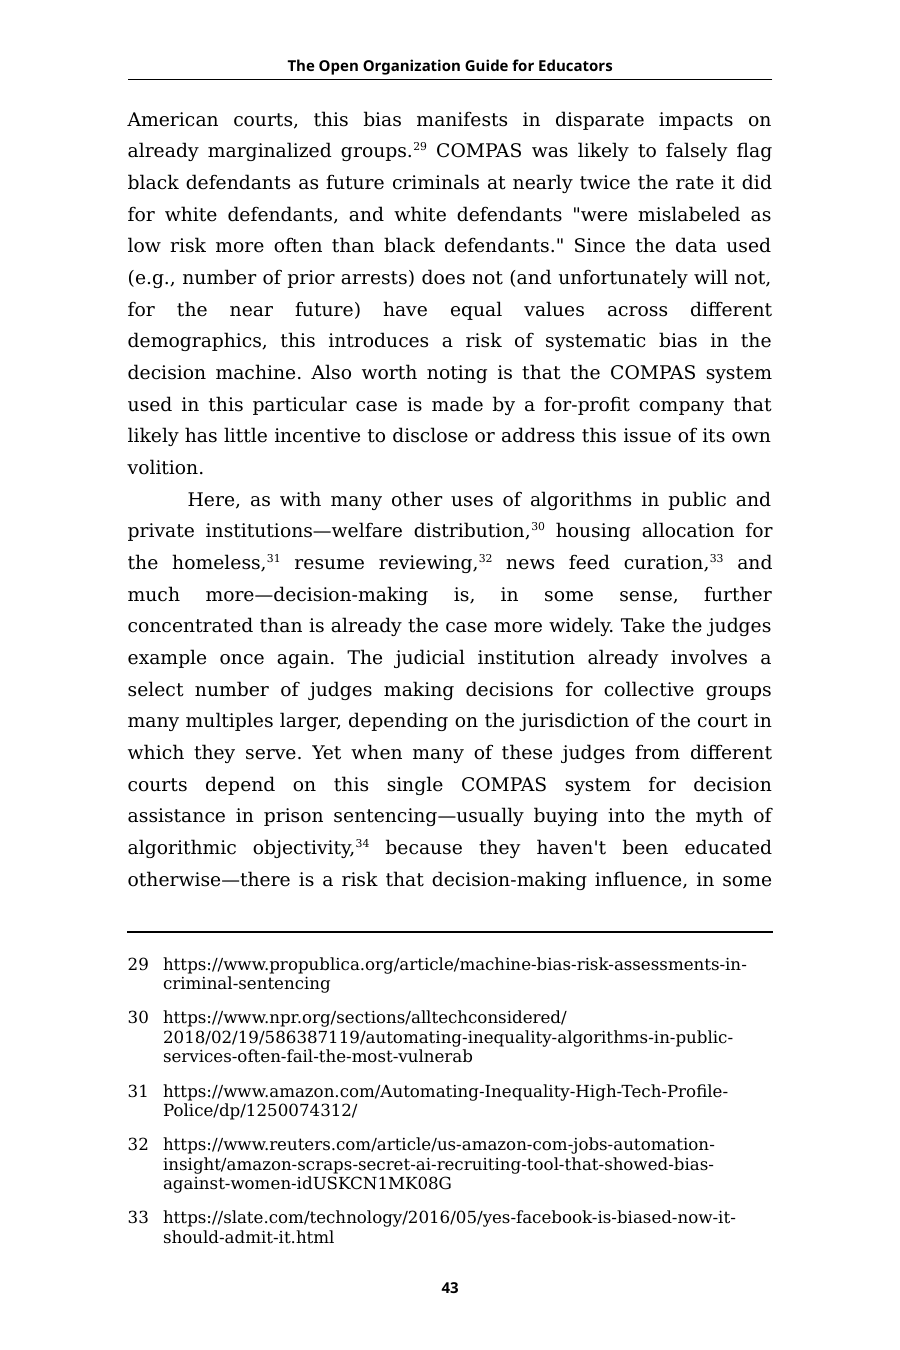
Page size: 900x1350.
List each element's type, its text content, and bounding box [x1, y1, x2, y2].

text https://www.npr.org/sections/alltechconsidered/2018/02/19/586387119/automating-inequality-algorithms-in-public-services-often-fail-the-most-vulnerab [127, 1008, 772, 1066]
text American courts, this bias manifests in disparate impacts on already marginalized groups. COMPAS was likely to falsely flag black defendants as future criminals at nearly twice the rate it did for white defendants, and white defendants "were mislabeled as low risk more often than black defendants." Since the data used (e.g., number of prior arrests) does not (and unfortunately will not, for the near future) have equal values across different demographics, this introduces a risk of systematic bias in the decision machine. Also worth noting is that the COMPAS system used in this particular case is made by a for-profit company that likely has little incentive to disclose or address this issue of its own volition. [127, 109, 772, 479]
text https://slate.com/technology/2016/05/yes-facebook-is-biased-now-it-should-admit-it.html [127, 1208, 772, 1247]
text https://www.propublica.org/article/machine-bias-risk-assessments-in-criminal-sentencing [127, 954, 772, 993]
text https://www.amazon.com/Automating-Inequality-High-Tech-Profile-Police/dp/1250074312/ [127, 1081, 772, 1120]
text https://www.reuters.com/article/us-amazon-com-jobs-automation-insight/amazon-scraps-secret-ai-recruiting-tool-that-showed-bias-against-women-idUSKCN1MK08G [127, 1135, 772, 1193]
text Here, as with many other uses of algorithms in public and private institutions—welfare distribution, housing allocation for the homeless, resume reviewing, news feed curation, and much more—decision-making is, in some sense, further concentrated than is already the case more widely. Take the judges example once again. The judicial institution already involves a select number of judges making decisions for collective groups many multiples larger, depending on the jurisdiction of the court in which they serve. Yet when many of these judges from different courts depend on this single COMPAS system for decision assistance in prison sentencing—usually buying into the myth of algorithmic objectivity, because they haven't been educated otherwise—there is a risk that decision-making influence, in some [127, 489, 772, 891]
